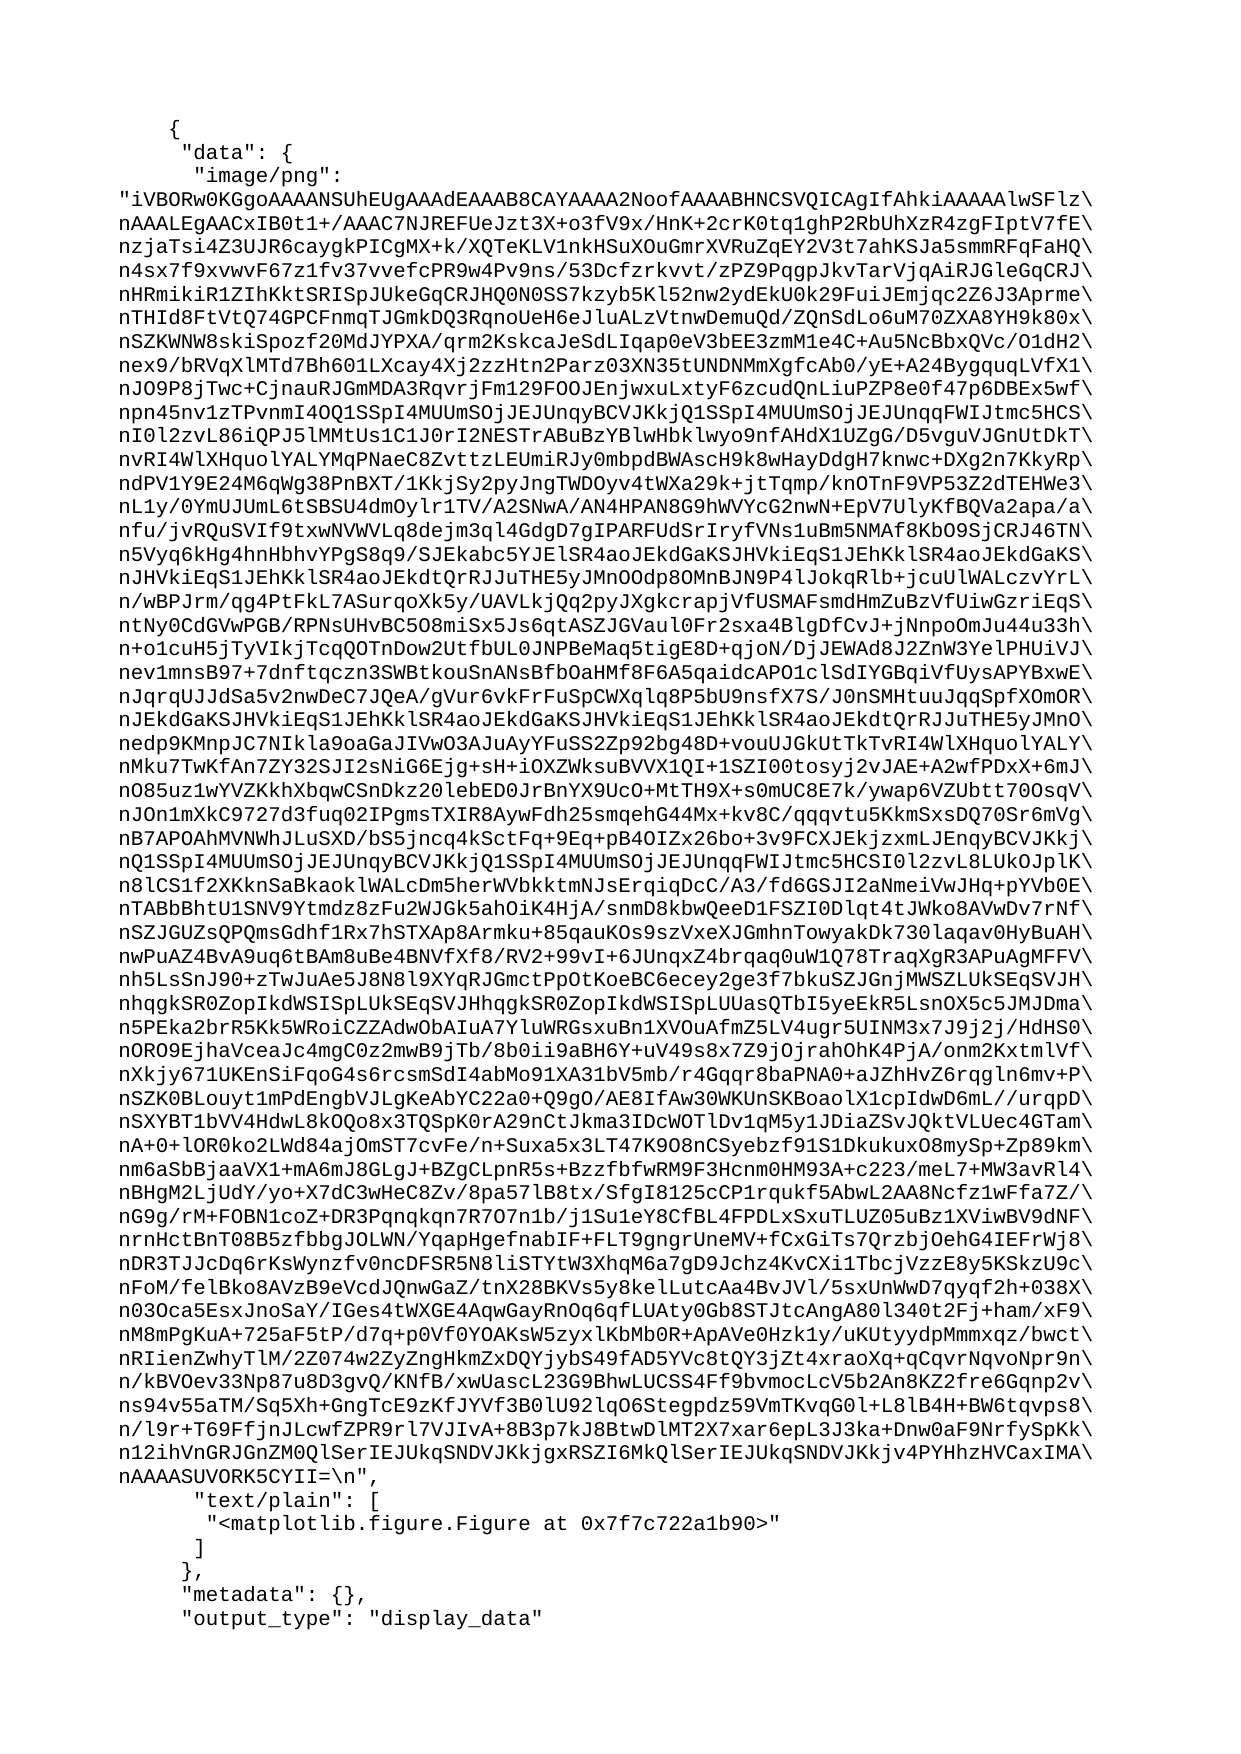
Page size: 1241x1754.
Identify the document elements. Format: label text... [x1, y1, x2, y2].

text { [118, 118, 1122, 142]
text ] [118, 1537, 1122, 1561]
text "image/png": "iVBORw0KGgoAAAANSUhEUgAAAdEAAAB8CAYAAAA2NoofAAAABHNCSVQICAgIfAhkiAAAAAlwSFlz\nAAALEgAACxIB0t1+/AAAC7NJREFUeJzt3X+o3fV9x/HnK+2crK0tq1ghP2RbUhXzR4zgFIptV7fE\nzjaTsi4Z3UJR6caygkPICgMX+k/XQTeKLV1nkHSuXOuGmrXVRuZqEY2V3t7ahKSJa5smmRFqFaHQ\n4sx7f9xvwvF67z1fv37vvefcPR9w4Pv9ns/53Dcfzrkvvt/zPZ9PqgpJkvTarVjqAiRJGleGqCRJ\nHRmikiR1ZIhKktSRISpJUkeGqCRJHQ0N0SS7kzyb5Kl52nw2ydEkU0k29FuiJEmjqc2Z6J3Aprme\nTHId8FtVtQ74GPCFnmqTJGmkDQ3RqnoUeH6eJluALzVtnwDemuQd/ZQnSdLo6uM70ZXA8YH9k80x\nSZKWNW8skiSpozf20MdJYPXA/qrm2KskcaJeSdLIqap0eV3bEE3zmM1e4C+Au5NcBbxQVc/O1dH2\nex9/bRVqXlMTd7Bh601LXcay4Xj2zzHtn2Parz03XN35tUNDNMmXgfcAb0/yE+A24BygquqLVfX1\nJO9P8jTwc+CjnauRJGmMDA3RqvrjFm129FOOJEnjwxuLxtyF6zcudQnLiuPZP8e0f47p6DBEx5wf\npn45nv1zTPvnmI4OQ1SSpI4MUUmSOjJEJUnqyBCVJKkjQ1SSpI4MUUmSOjJEJUnqqFWIJtmc5HCS\nI0l2zvL86iQPJ5lMMtUs1C1J0rI2NESTrABuBzYBlwHbklwyo9nfAHdX1UZgG/D5vguVJGnUtDkT\nvRI4WlXHquolYALYMqPNaeC8ZvttzLEUmiRJy0mbpdBWAscH9k8wHayDdgH7knwc+DXg2n7KkyRp\ndPV1Y9E24M6qWg38PnBXT/1KkjSy2pyJngTWDOyv4tWXa29k+jtTqmp/knOTnF9VP53Z2dTEHWe3\nL1y/0YmUJUmL6tSBSU4dmOylr1TV/A2SNwA/AN4HPAN8G9hWVYcG2nwN+EpV7UlyKfBQVa2apa/a\nfu/jvRQuSVIf9txwNVWVLq8dejm3ql4GdgD7gIPARFUdSrIryfVNs1uBm5NMAf8KbO9SjCRJ46TN\n5Vyq6kHg4hnHbhvYPgS8q9/SJEkabc5YJElSR4aoJEkdGaKSJHVkiEqS1JEhKklSR4aoJEkdGaKS\nJHVkiEqS1JEhKklSR4aoJEkdtQrRJJuTHE5yJMnOOdp8OMnBJN9P4lJokqRlb+jcuUlWALczvYrL\n/wBPJrm/qg4PtFkL7ASurqoXk5y/UAVLkjQq2pyJXgkcrapjVfUSMAFsmdHmZuBzVfUiwGzriEqS\ntNy0CdGVwPGB/RPNsUHvBC5O8miSx5Js6qtASZJGVaul0Fr2sxa4BlgDfCvJ+jNnpoOmJu44u33h\n+o1cuH5jTyVIkjTcqQOTnDow2UtfbUL0JNPBeMaq5tigE8D+qjoN/DjJEWAd8J2ZnW3YelPHUiVJ\nev1mnsB97+7dnftqczn3SWBtkouSnANsBfbOaHMf8F6A5qaidcAPO1clSdIYGBqiVfUysAPYBxwE\nJqrqUJJdSa5v2nwDeC7JQeA/gVur6vkFrFuSpCWXqlq8P5bU9nsfX7S/J0nSMHtuuJqqSpfXOmOR\nJEkdGaKSJHVkiEqS1JEhKklSR4aoJEkdGaKSJHVkiEqS1JEhKklSR4aoJEkdtQrRJJuTHE5yJMnO\nedp9KMnpJC7NIkla9oaGaJIVwO3AJuAyYFuSS2Zp92bg48D+vouUJGkUtTkTvRI4WlXHquolYALY\nMku7TwKfAn7ZY32SJI2sNiG6Ejg+sH+iOXZWksuBVVX1QI+1SZI00tosyj2vJAE+A2wfPDxX+6mJ\nO85uz1wYVZKkhXbqwCSnDkz20lebED0JrBnYX9UcO+MtTH9X+s0mUC8E7k/ywap6VZUbtt70OsqV\nJOn1mXkC9727d3fuq02IPgmsTXIR8AywFdh25smqehG44Mx+kv8C/qqqvtu5KkmSxsDQ70Sr6mVg\nB7APOAhMVNWhJLuSXD/bS5jncq4kSctFq+9Eq+pB4OIZx26bo+3v9FCXJEkjzxmLJEnqyBCVJKkj\nQ1SSpI4MUUmSOjJEJUnqyBCVJKkjQ1SSpI4MUUmSOjJEJUnqqFWIJtmc5HCSI0l2zvL8LUkOJplK\n8lCS1f2XKknSaBkaoklWALcDm5herWVbkktmNJsErqiqDcC/A3/fd6GSJI2aNmeiVwJHq+pYVb0E\nTABbBhtU1SNV9Ytmdz8zFu2WJGk5ahOiK4HjA/snmD8kbwQeeD1FSZI0Dlqt4tJWko8AVwDv7rNf\nSZJGUZsQPQmsGdhf1Rx7hSTXAp8Armku+85qauKOs9szVxeXJGmhnTowyakDk730laqav0HyBuAH\nwPuAZ4BvA9uq6tBAm8uBe4BNVfXf8/RV2+99vI+6JUnqxZ4brqaq0uW1Q78TraqXgR3APuAgMFFV\nh5LsSnJ90+zTwJuAe5J8N8l9XYqRJGmctPpOtKoeBC6ecey2ge3f7bkuSZJGnjMWSZLUkSEqSVJH\nhqgkSR0ZopIkdWSISpLUkSEqSVJHhqgkSR0ZopIkdWSISpLUUasQTbI5yeEkR5LsnOX5c5JMJDma\n5PEka2brR5Kk5WRoiCZZAdwObAIuA7YluWRGsxuBn1XVOuAfmZ5LV4ugr5UINM3x7J9j2j/HdHS0\nORO9EjhaVceaJc4mgC0z2mwB9jTb/8b0ii9aBH6Y+uV49s8x7Z9jOjrahOhK4PjA/onm2KxtmlVf\nXkjy671UKEnSiFqoG4s6rcsmSdI4abMo91XA31bV5mb/r4Gqqr8baPNA0+aJZhHvZ6rqgln6mv+P\nSZK0BLouyt1mPdEngbVJLgKeAbYC22a0+Q9gO/AE8IfAw30WKUnSKBoaolX1cpIdwD6mL//urqpD\nSXYBT1bVV4HdwL8kOQo8x3TQSpK0rA29nCtJkma3IDcWOTlDv1qM5y1JDiaZSvJQktVLUec4GTam\nA+0+lOR0ko2LWd84ajOmST7cvFe/n+Suxa5x3LT47K9O8nCSyebzf91S1DkukuxO8mySp+Zp89km\nm6aSbBjaaVX1+mA6mJ8GLgJ+BZgCLpnR5s+BzzfbfwRM9F3Hcnm0HM93A+c223/meL7+MW3avRl4\nBHgM2LjUdY/yo+X7dC3wHeC8Zv/8pa57lB8tx/SfgI8125cCP1rqukf5AbwL2AA8Ncfz1wFfa7Z/\nG9g/rM+FOBN1coZ+DR3Pqnqkqn7R7O7n1b/j1Su1eY8CfBL4FPDLxSxuTLUZ05uBz1XViwBV9dNF\nrnHctBnT08B5zfbbgJOLWN/YqapHgefnabIF+FLT9gngrUneMV+fCxGiTs7QrzbjOehG4IEFrWj8\nDR3TJJcDq6rKsWynzfv0ncDFSR5N8liSTYtW3XhqM6a7gD9Jchz4KvCXi1TbcjVzzE8y5KSkzU9c\nFoM/felBko8AVzB9eVcdJQnwGaZ/tnX28BKVs5y8kelLutcAa4BvJVl/5sxUnWwD7qyqf2h+038X\n03Oca5EsxJnoSaY/IGes4tWXGE4AqwGayRnOq6qfLUAty0Gb8STJtcAngA80l340t2Fj+ham/xF9\nM8mPgKuA+725aF5tP/d7q+p0Vf0YOAKsW5zyxlKbMb0R+ApAVe0Hzk1y/uKUtyydpMmmxqz/bwct\nRIienZwhyTlM/2Z074w2ZyZngHkmZxDQYjybS49fAD5YVc8tQY3jZt4xraoXq+qCqvrNqvoNpr9n\n/kBVOev33Np87u8D3gvQ/KNfB/xwUascL23G9BhwLUCSS4Ff9bvmocLcV5b2An8KZ2fre6Gqnp2v\ns94v55aTM/Sq5Xh+GngTcE9zKfJYVf3B0lU92lqO6Stegpdz59VmTKvqG0l+L8lB4H+BW6tqvps8\n/l9r+T69FfjnJLcwfZPR9rl7VJIvA+8B3p7kJ8BtwDlMT2X7xar6epL3J3ka+Dnw0aF9NrfySpKk\n12ihVnGRJGnZM0QlSerIEJUkqSNDVJKkjgxRSZI6MkQlSerIEJUkqSNDVJKkjv4PYHhzHVCaxIMA\nAAAASUVORK5CYII=\n", [118, 165, 1122, 1489]
text "text/plain": [ [118, 1489, 1122, 1513]
text "metadata": {}, [118, 1584, 1122, 1608]
text "output_type": "display_data" [118, 1608, 1122, 1631]
text "<matplotlib.figure.Figure at 0x7f7c722a1b90>" [118, 1513, 1122, 1537]
text "data": { [118, 142, 1122, 165]
text }, [118, 1561, 1122, 1584]
